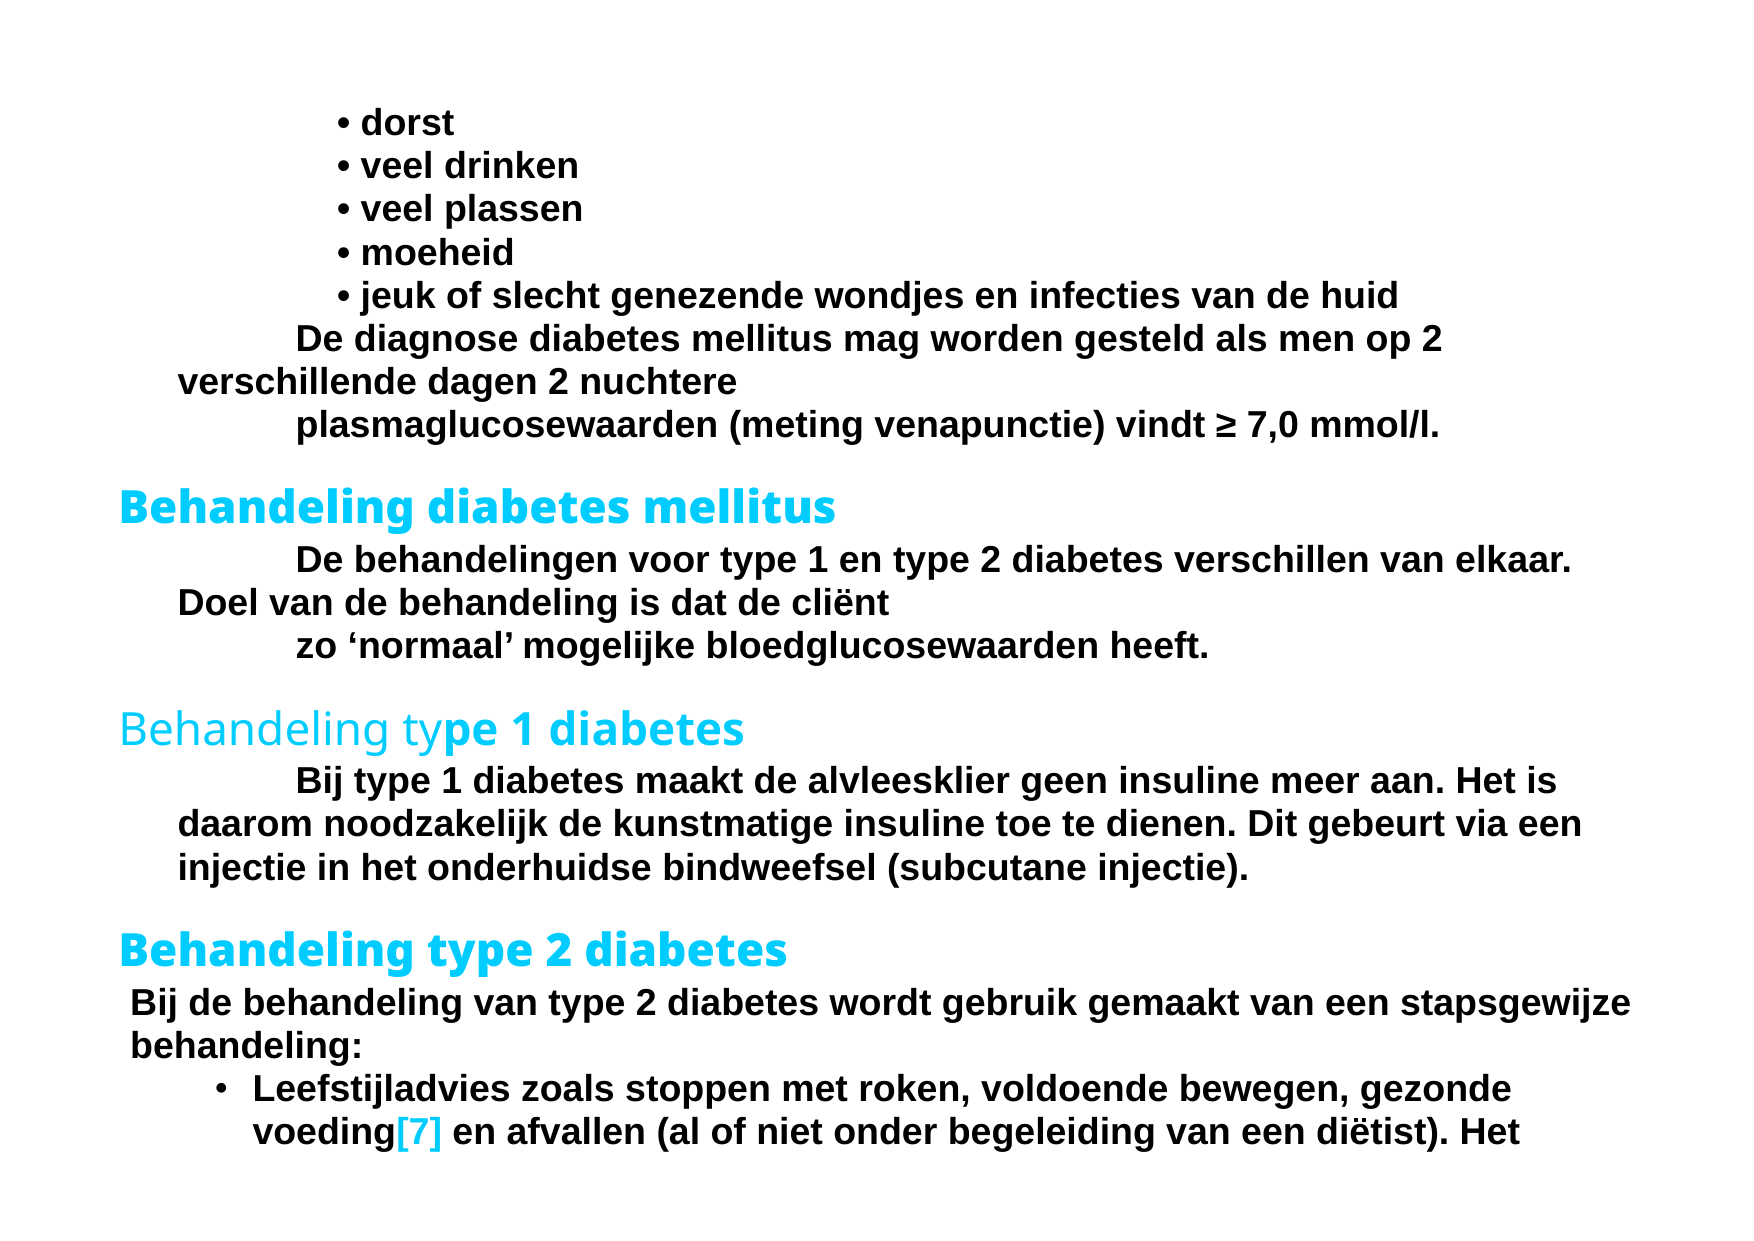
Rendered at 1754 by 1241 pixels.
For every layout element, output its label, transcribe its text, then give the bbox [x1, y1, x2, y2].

subtitle Behandeling diabetes mellitus [118, 475, 1636, 537]
subtitle De diagnose diabetes mellitus mag worden gesteld als men op 2 verschillende dagen 2 nuchtere [177, 316, 1636, 402]
subtitle • dorst [177, 100, 1636, 143]
subtitle Leefstijladvies zoals stoppen met roken, voldoende bewegen, gezonde voeding[7] en afvallen (al of niet onder begeleiding van een diëtist). Het [215, 1066, 1636, 1152]
subtitle De behandelingen voor type 1 en type 2 diabetes verschillen van elkaar. Doel van de behandeling is dat de cliënt [177, 537, 1636, 623]
subtitle zo ‘normaal’ mogelijke bloedglucosewaarden heeft. [177, 623, 1636, 667]
subtitle plasmaglucosewaarden (meting venapunctie) vindt ≥ 7,0 mmol/l. [177, 402, 1636, 445]
subtitle • veel drinken [177, 143, 1636, 187]
subtitle • veel plassen [177, 187, 1636, 230]
subtitle Bij de behandeling van type 2 diabetes wordt gebruik gemaakt van een stapsgewijze behandeling: [130, 980, 1636, 1066]
subtitle • jeuk of slecht genezende wondjes en infecties van de huid [177, 273, 1636, 316]
subtitle Bij type 1 diabetes maakt de alvleesklier geen insuline meer aan. Het is daarom noodzakelijk de kunstmatige insuline toe te dienen. Dit gebeurt via een injectie in het onderhuidse bindweefsel (subcutane injectie). [177, 758, 1636, 888]
subtitle Behandeling type 1 diabetes [118, 696, 1636, 758]
subtitle • moeheid [177, 230, 1636, 273]
subtitle Behandeling type 2 diabetes [118, 917, 1636, 980]
